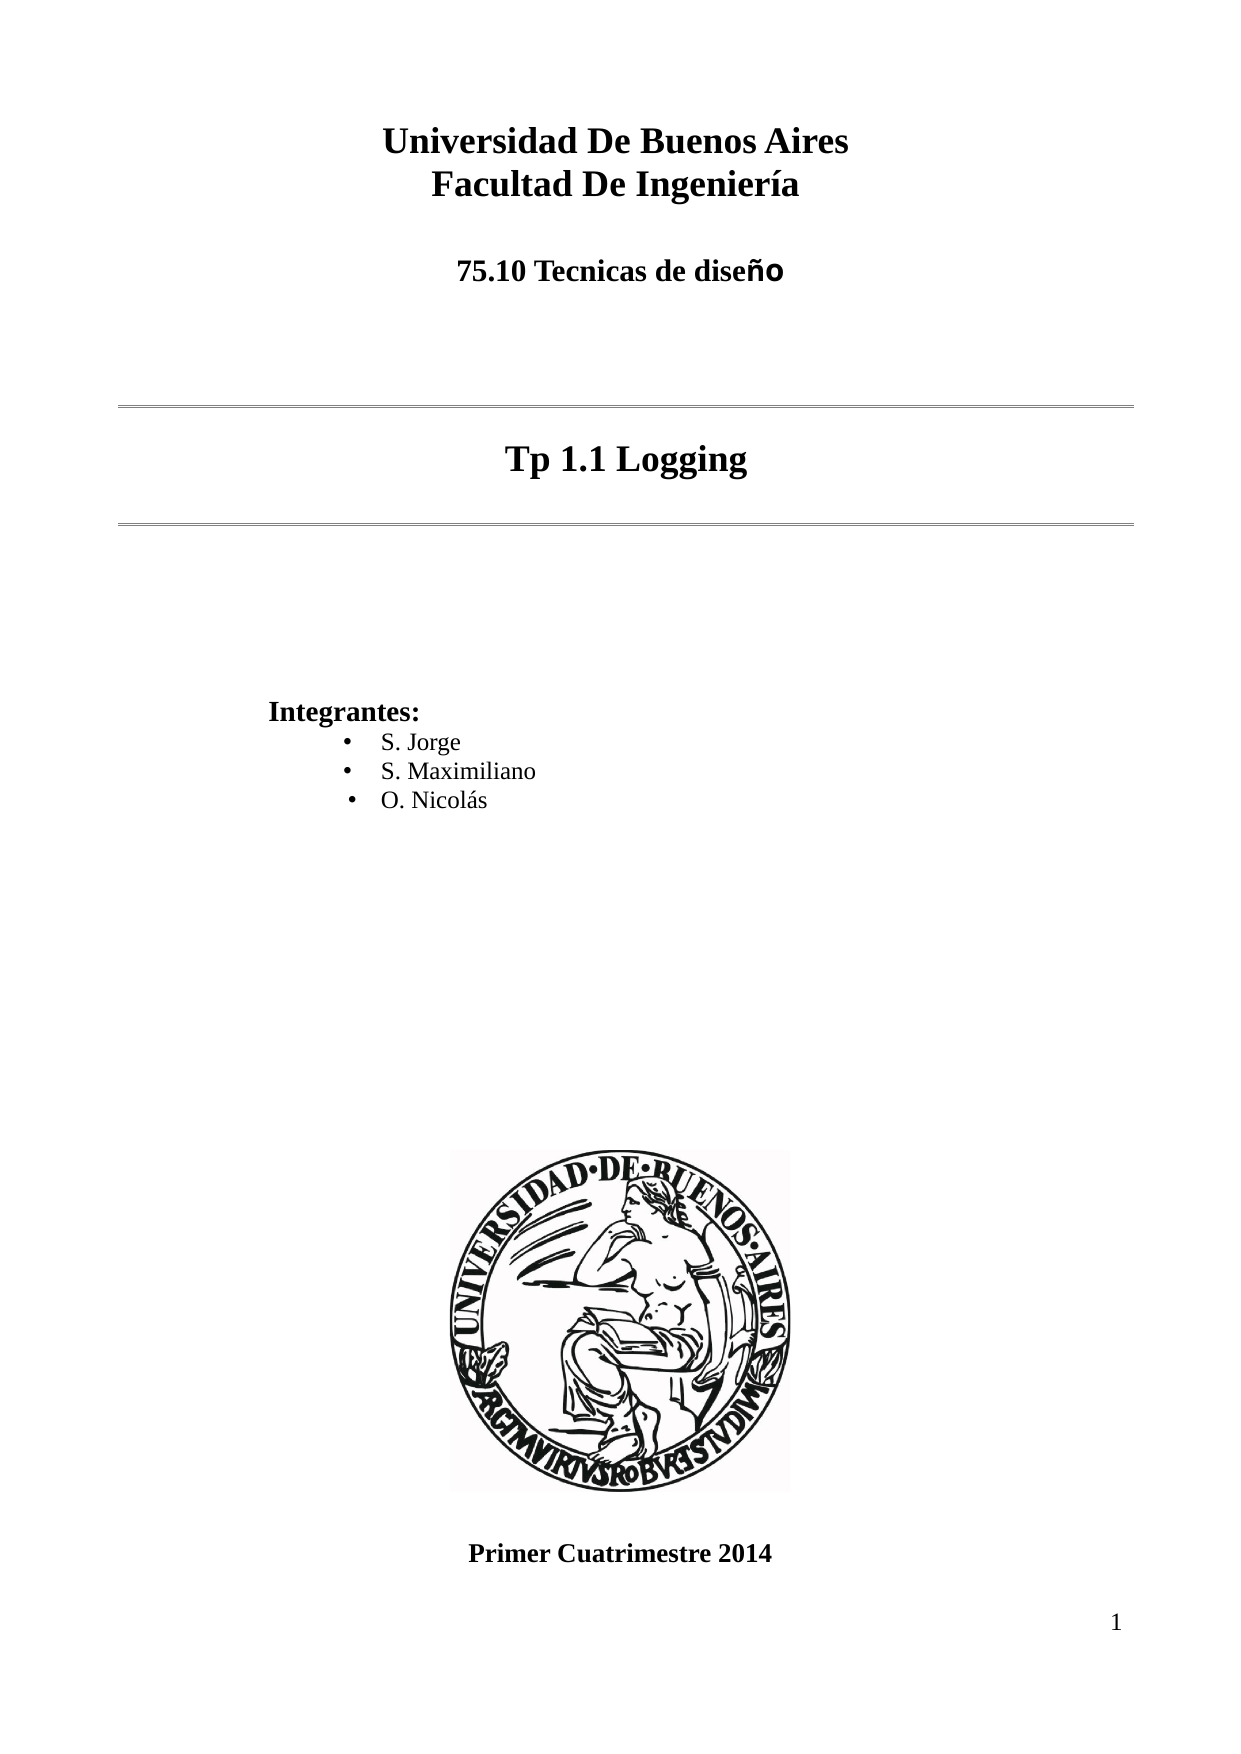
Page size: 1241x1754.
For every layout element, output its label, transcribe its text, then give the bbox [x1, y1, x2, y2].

text 75.10 Tecnicas de diseño [118, 247, 1122, 290]
text Tp 1.1 Logging [118, 437, 1134, 480]
list S. Jorge [343, 727, 1122, 756]
text Primer Cuatrimestre 2014 [118, 1537, 1122, 1568]
text Facultad De Ingeniería [118, 161, 1122, 204]
list S. Maximiliano [343, 756, 1122, 785]
text Universidad De Buenos Aires [118, 118, 1122, 161]
list O. Nicolás [306, 785, 1122, 814]
text Integrantes: [268, 694, 1122, 727]
picture [449, 1150, 791, 1492]
